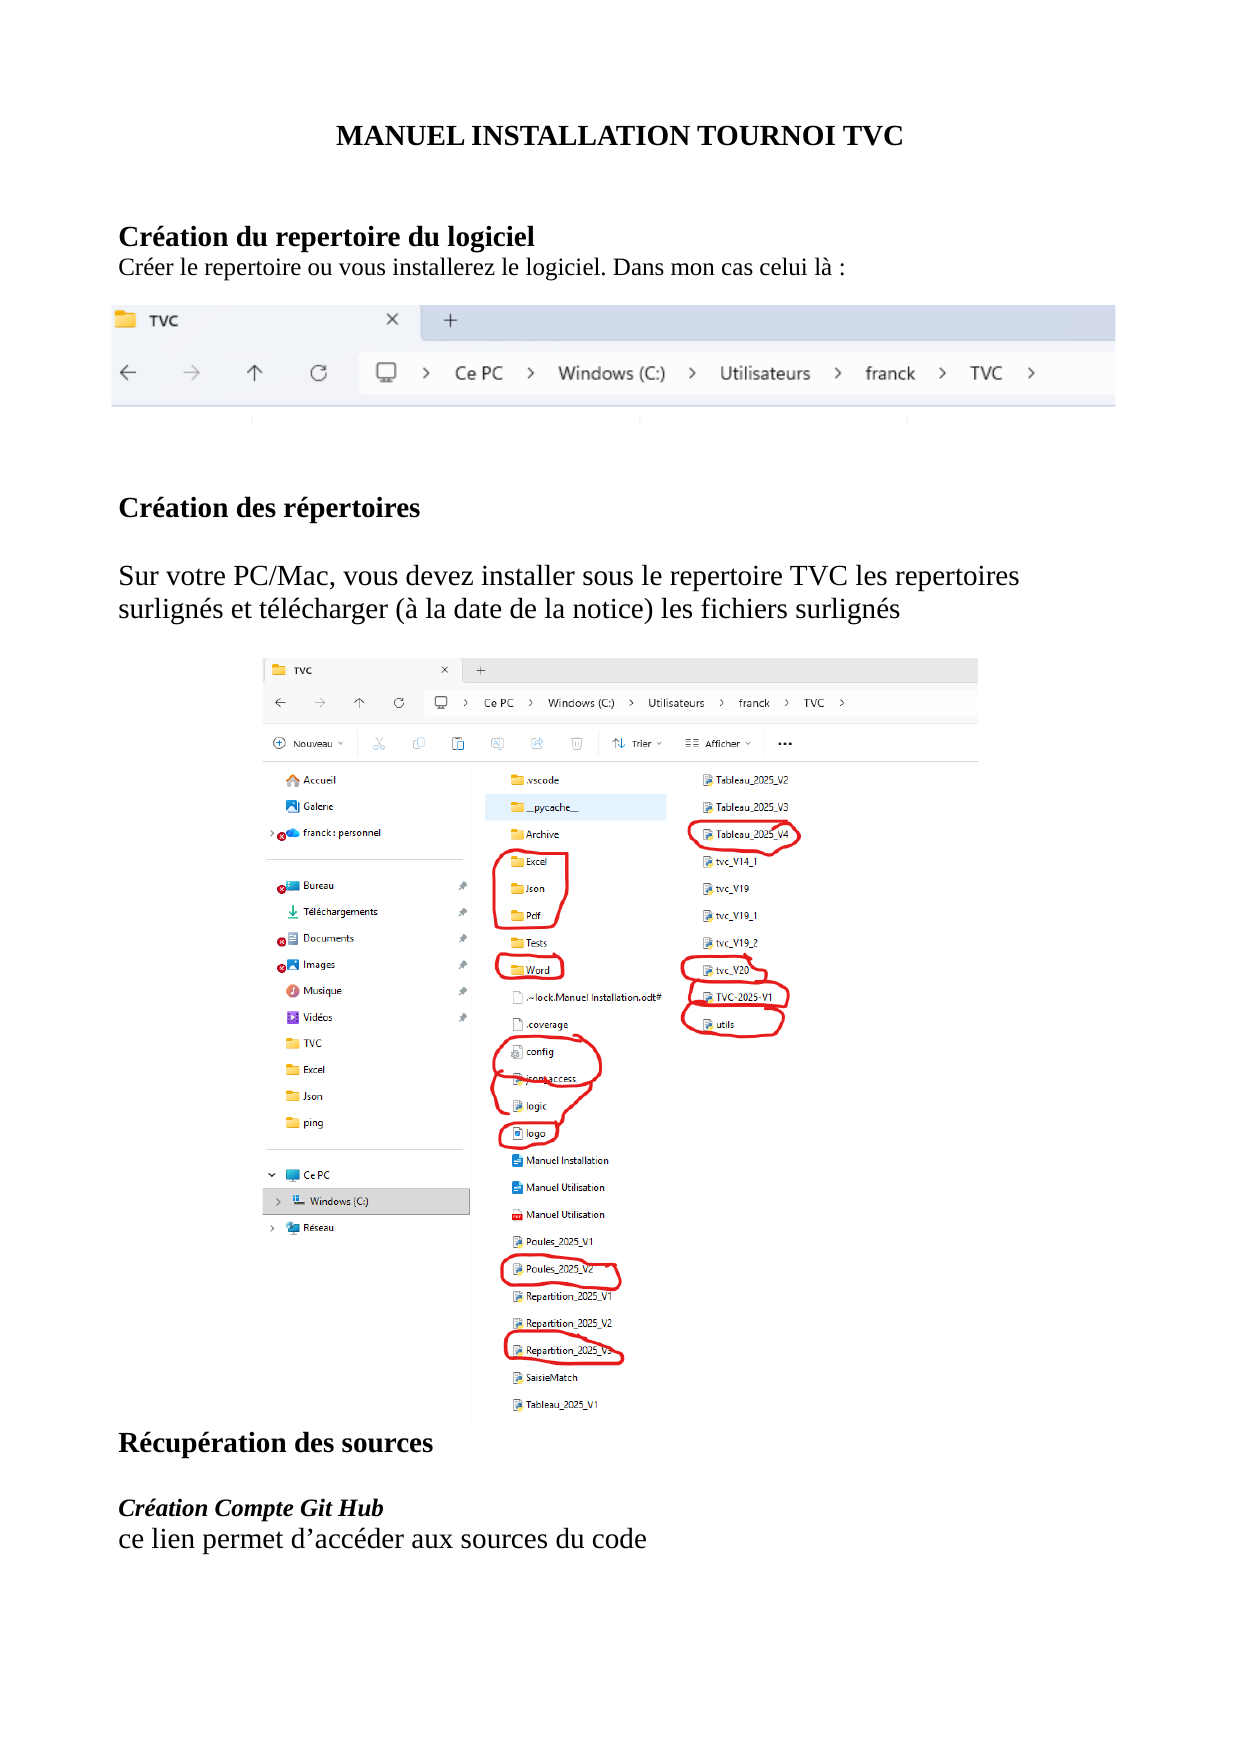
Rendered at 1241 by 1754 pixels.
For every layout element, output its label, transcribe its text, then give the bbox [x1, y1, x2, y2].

text MANUEL INSTALLATION TOURNOI TVC [118, 118, 1122, 152]
text Créer le repertoire ou vous installerez le logiciel. Dans mon cas celui là : [118, 252, 1122, 281]
text Sur votre PC/Mac, vous devez installer sous le repertoire TVC les repertoires surlignés et télécharger (à la date de la notice) les fichiers surlignés [118, 558, 1122, 625]
text Récupération des sources [118, 859, 1122, 1459]
text Création des répertoires [118, 491, 1122, 524]
picture [111, 305, 1116, 424]
text Création Compte Git Hub [118, 1493, 1122, 1521]
text ce lien permet d’accéder aux sources du code [118, 1521, 1122, 1555]
picture [262, 658, 978, 1426]
text Création du repertoire du logiciel [118, 219, 1122, 252]
